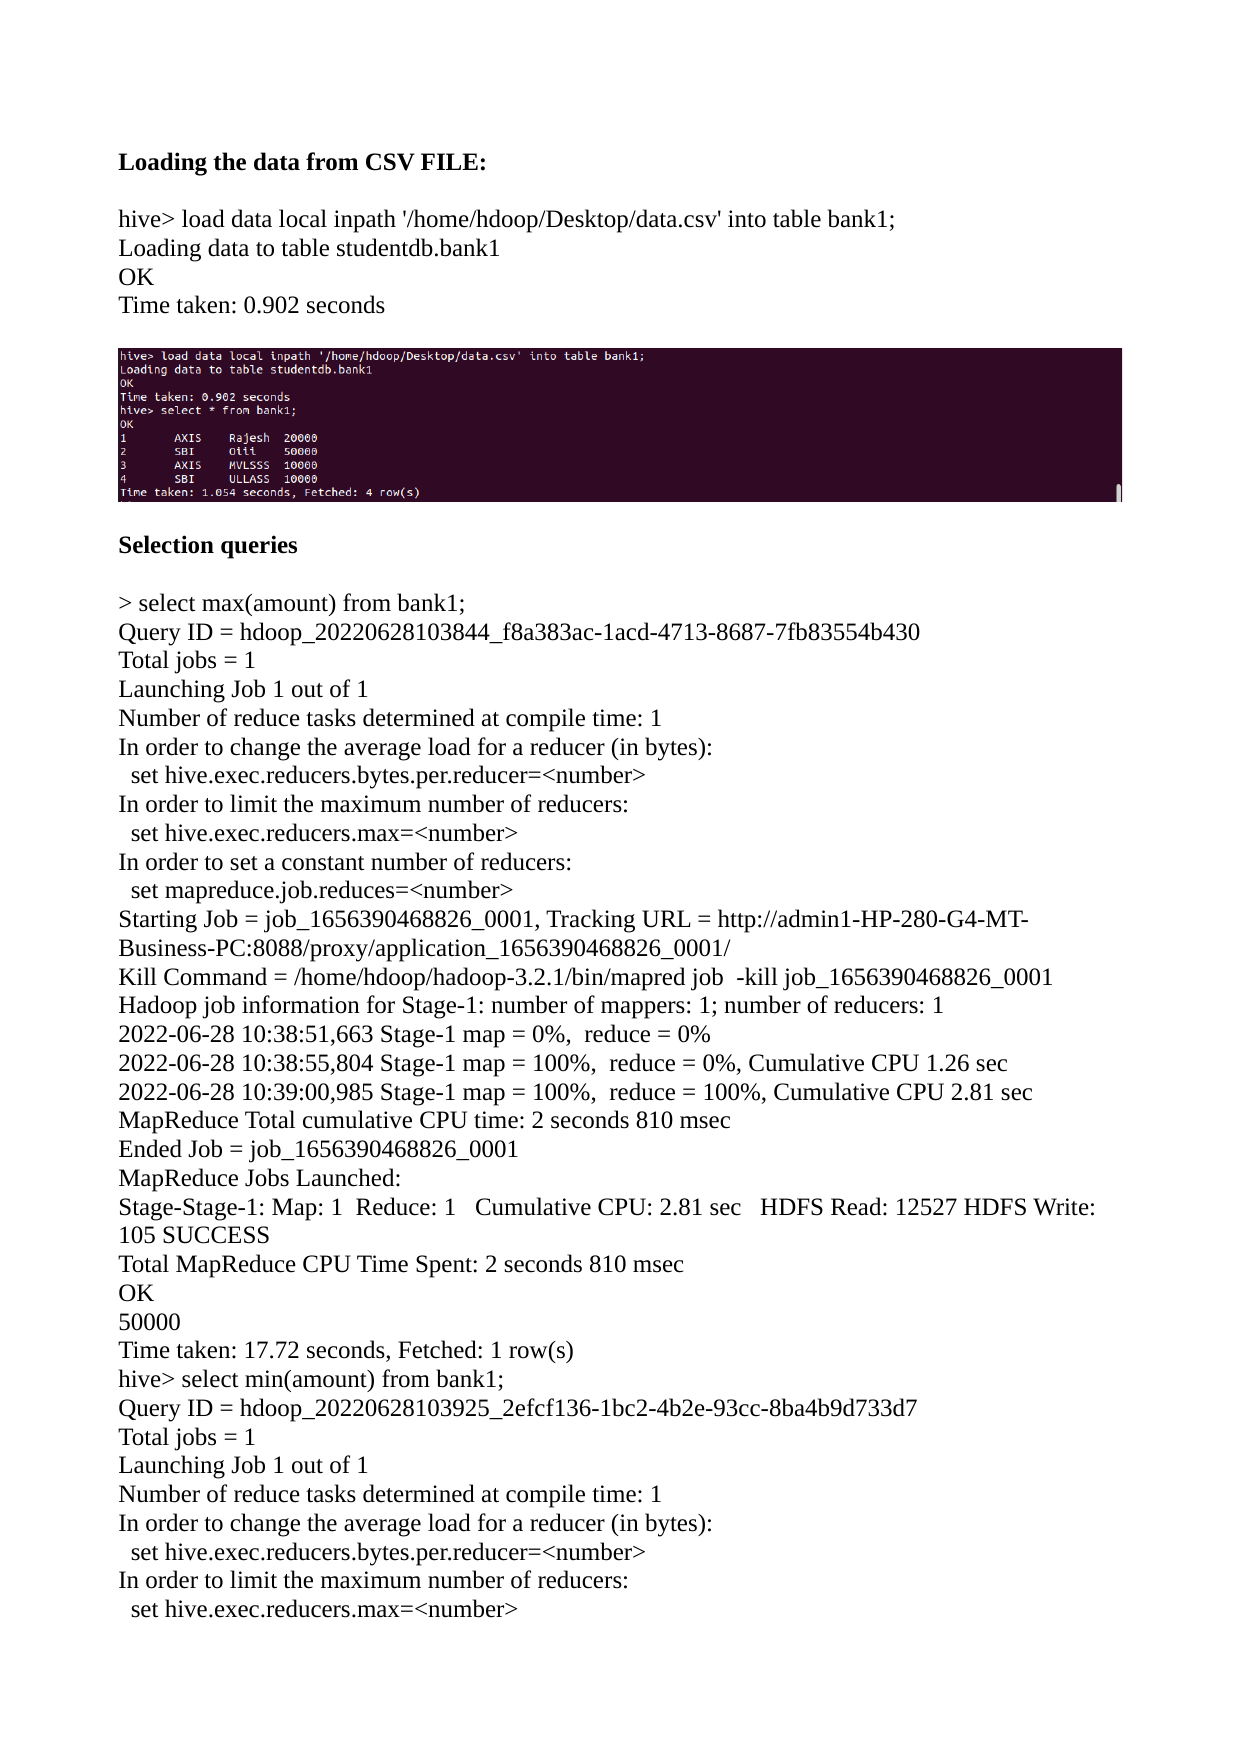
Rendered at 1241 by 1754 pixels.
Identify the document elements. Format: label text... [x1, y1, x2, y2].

text Hadoop job information for Stage-1: number of mappers: 1; number of reducers: 1 [118, 991, 1122, 1019]
text OK [118, 1278, 1122, 1307]
text Launching Job 1 out of 1 [118, 674, 1122, 703]
text Number of reduce tasks determined at compile time: 1 [118, 703, 1122, 732]
text > select max(amount) from bank1; [118, 588, 1122, 617]
text hive> load data local inpath '/home/hdoop/Desktop/data.csv' into table bank1; [118, 204, 1122, 233]
text Total jobs = 1 [118, 646, 1122, 674]
text 2022-06-28 10:38:55,804 Stage-1 map = 100%, reduce = 0%, Cumulative CPU 1.26 sec [118, 1048, 1122, 1077]
text In order to limit the maximum number of reducers: [118, 789, 1122, 818]
text In order to set a constant number of reducers: [118, 847, 1122, 876]
text Loading the data from CSV FILE: [118, 147, 1122, 176]
text Number of reduce tasks determined at compile time: 1 [118, 1479, 1122, 1508]
text set hive.exec.reducers.max=<number> [118, 818, 1122, 847]
text In order to change the average load for a reducer (in bytes): [118, 732, 1122, 761]
text Time taken: 0.902 seconds [118, 291, 1122, 319]
text 50000 [118, 1307, 1122, 1336]
text 2022-06-28 10:38:51,663 Stage-1 map = 0%, reduce = 0% [118, 1019, 1122, 1048]
picture [118, 348, 1123, 502]
text Loading data to table studentdb.bank1 [118, 233, 1122, 262]
text set hive.exec.reducers.bytes.per.reducer=<number> [118, 1537, 1122, 1566]
text Query ID = hdoop_20220628103925_2efcf136-1bc2-4b2e-93cc-8ba4b9d733d7 [118, 1393, 1122, 1422]
text Selection queries [118, 531, 1122, 559]
text Total MapReduce CPU Time Spent: 2 seconds 810 msec [118, 1249, 1122, 1278]
text Launching Job 1 out of 1 [118, 1451, 1122, 1479]
text Kill Command = /home/hdoop/hadoop-3.2.1/bin/mapred job -kill job_1656390468826_0001 [118, 962, 1122, 991]
text Ended Job = job_1656390468826_0001 [118, 1134, 1122, 1163]
text MapReduce Total cumulative CPU time: 2 seconds 810 msec [118, 1106, 1122, 1134]
text 2022-06-28 10:39:00,985 Stage-1 map = 100%, reduce = 100%, Cumulative CPU 2.81 sec [118, 1077, 1122, 1106]
text In order to change the average load for a reducer (in bytes): [118, 1508, 1122, 1537]
text Query ID = hdoop_20220628103844_f8a383ac-1acd-4713-8687-7fb83554b430 [118, 617, 1122, 646]
text Time taken: 17.72 seconds, Fetched: 1 row(s) [118, 1336, 1122, 1364]
text Stage-Stage-1: Map: 1 Reduce: 1 Cumulative CPU: 2.81 sec HDFS Read: 12527 HDFS Write: 105 SUCCESS [118, 1192, 1122, 1249]
text In order to limit the maximum number of reducers: [118, 1566, 1122, 1594]
text Total jobs = 1 [118, 1422, 1122, 1451]
text OK [118, 262, 1122, 291]
text hive> select min(amount) from bank1; [118, 1364, 1122, 1393]
text set mapreduce.job.reduces=<number> [118, 876, 1122, 904]
text set hive.exec.reducers.bytes.per.reducer=<number> [118, 761, 1122, 789]
text set hive.exec.reducers.max=<number> [118, 1594, 1122, 1623]
text Starting Job = job_1656390468826_0001, Tracking URL = http://admin1-HP-280-G4-MT-Business-PC:8088/proxy/application_1656390468826_0001/ [118, 904, 1122, 962]
text MapReduce Jobs Launched: [118, 1163, 1122, 1192]
